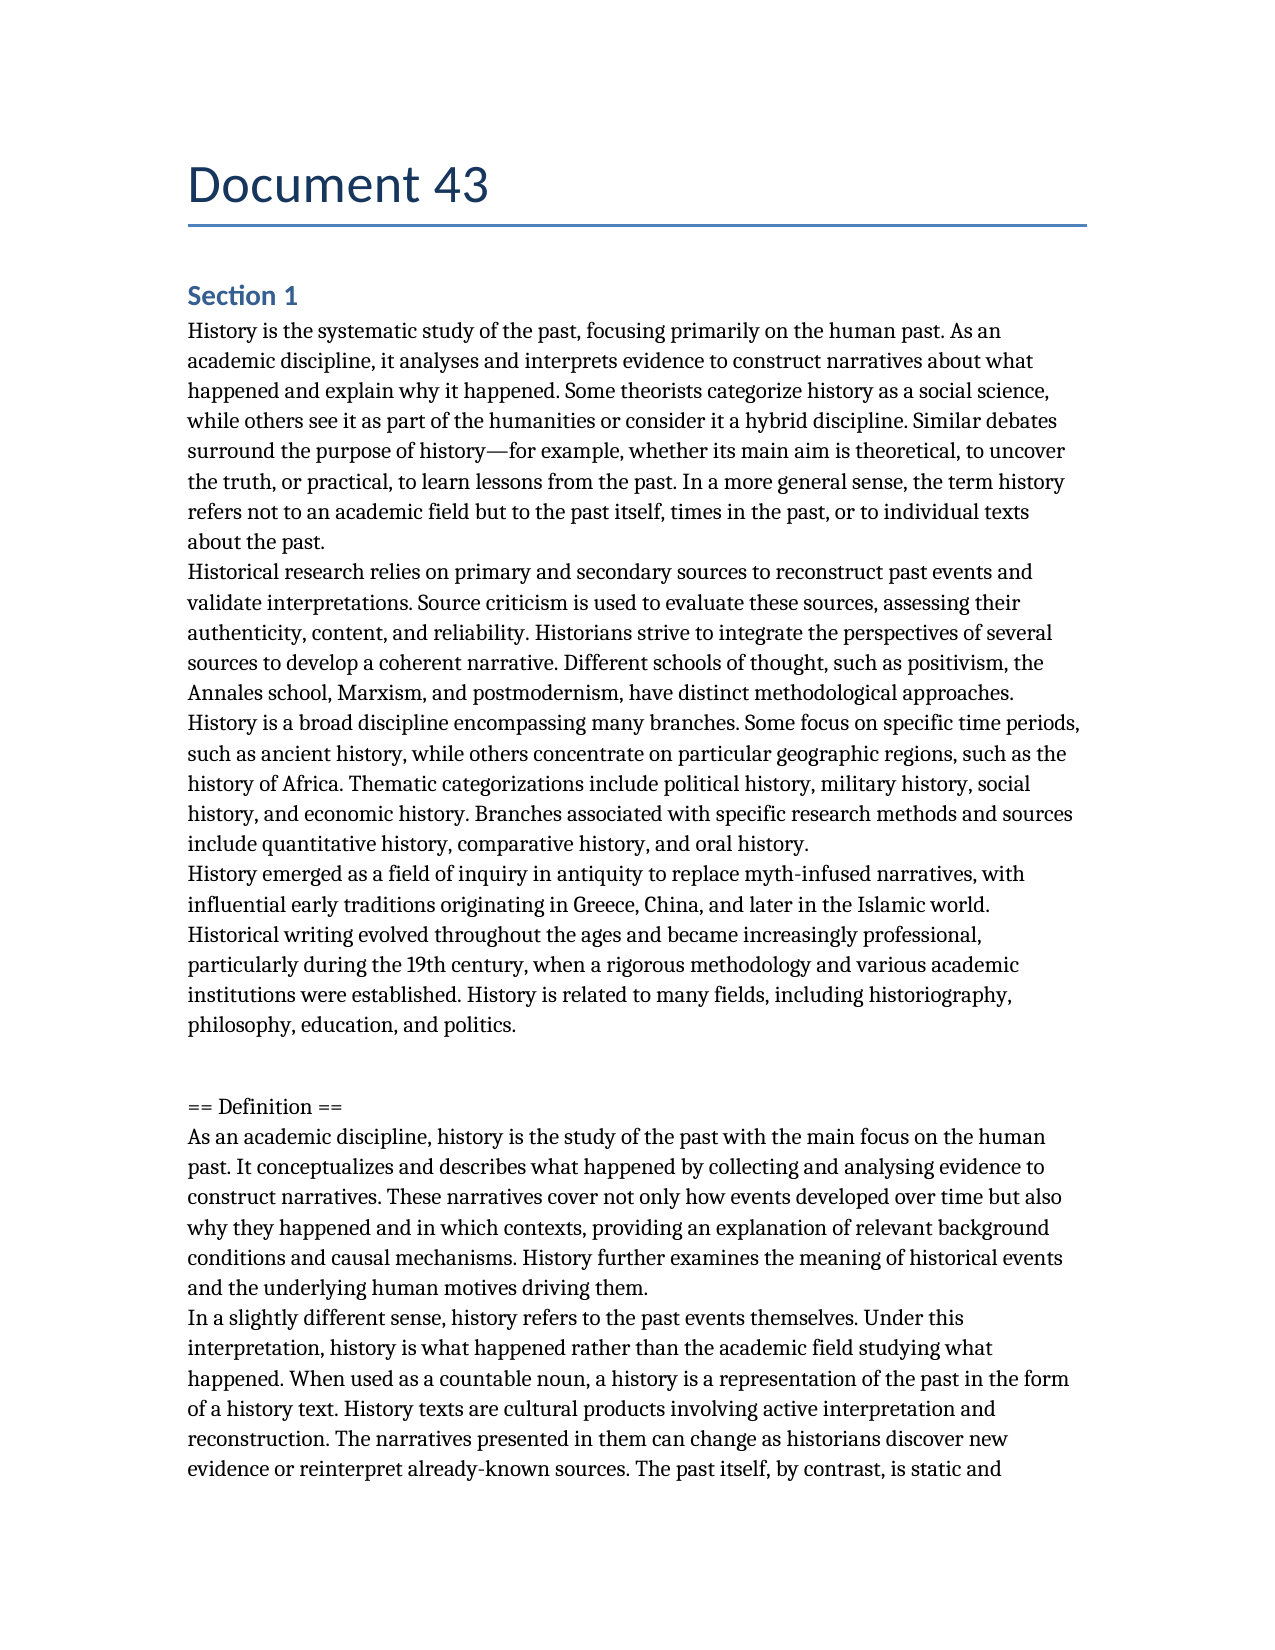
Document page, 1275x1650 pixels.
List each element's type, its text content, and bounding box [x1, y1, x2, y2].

text == Definition == As an academic discipline, history is the study of the past with the main focus on the human past. It conceptualizes and describes what happened by collecting and analysing evidence to construct narratives. These narratives cover not only how events developed over time but also why they happened and in which contexts, providing an explanation of relevant background conditions and causal mechanisms. History further examines the meaning of historical events and the underlying human motives driving them. In a slightly different sense, history refers to the past events themselves. Under this interpretation, history is what happened rather than the academic field studying what happened. When used as a countable noun, a history is a representation of the past in the form of a history text. History texts are cultural products involving active interpretation and reconstruction. The narratives presented in them can change as historians discover new evidence or reinterpret already-known sources. The past itself, by contrast, is static and [187, 1063, 1087, 1482]
title Document 43 [187, 150, 1087, 227]
text History is the systematic study of the past, focusing primarily on the human past. As an academic discipline, it analyses and interprets evidence to construct narratives about what happened and explain why it happened. Some theorists categorize history as a social science, while others see it as part of the humanities or consider it a hybrid discipline. Similar debates surround the purpose of history—for example, whether its main aim is theoretical, to uncover the truth, or practical, to learn lessons from the past. In a more general sense, the term history refers not to an academic field but to the past itself, times in the past, or to individual texts about the past. Historical research relies on primary and secondary sources to reconstruct past events and validate interpretations. Source criticism is used to evaluate these sources, assessing their authenticity, content, and reliability. Historians strive to integrate the perspectives of several sources to develop a coherent narrative. Different schools of thought, such as positivism, the Annales school, Marxism, and postmodernism, have distinct methodological approaches. History is a broad discipline encompassing many branches. Some focus on specific time periods, such as ancient history, while others concentrate on particular geographic regions, such as the history of Africa. Thematic categorizations include political history, military history, social history, and economic history. Branches associated with specific research methods and sources include quantitative history, comparative history, and oral history. History emerged as a field of inquiry in antiquity to replace myth-infused narratives, with influential early traditions originating in Greece, China, and later in the Islamic world. Historical writing evolved throughout the ages and became increasingly professional, particularly during the 19th century, when a rigorous methodology and various academic institutions were established. History is related to many fields, including historiography, philosophy, education, and politics. [187, 317, 1087, 1039]
subtitle Section 1 [187, 277, 1087, 312]
